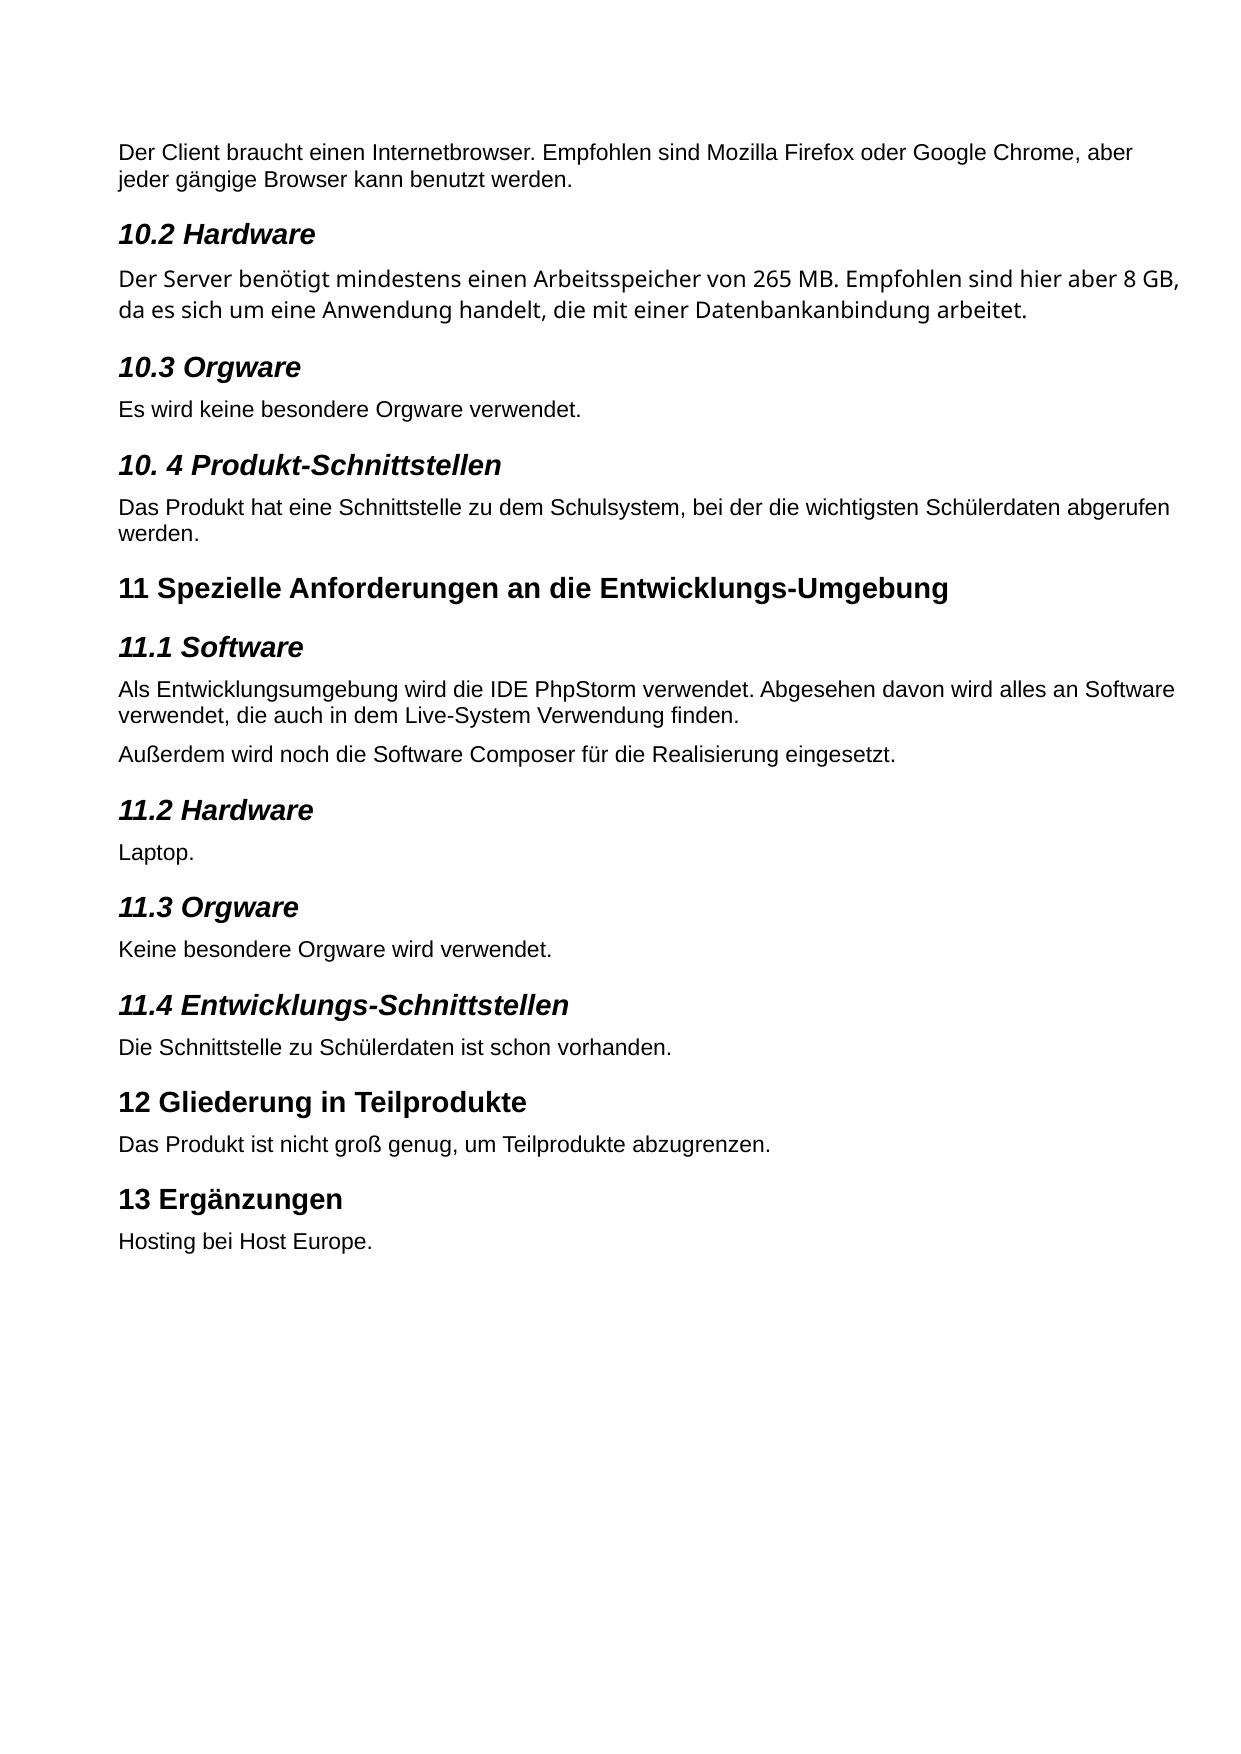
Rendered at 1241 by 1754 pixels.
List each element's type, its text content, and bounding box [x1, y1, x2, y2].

subtitle 13 Ergänzungen [118, 1182, 1181, 1216]
subtitle 12 Gliederung in Teilprodukte [118, 1085, 1181, 1118]
text Das Produkt hat eine Schnittstelle zu dem Schulsystem, bei der die wichtigsten Schülerdaten abgerufen werden. [118, 494, 1181, 547]
text Der Server benötigt mindestens einen Arbeitsspeicher von 265 MB. Empfohlen sind hier aber 8 GB, da es sich um eine Anwendung handelt, die mit einer Datenbankanbindung arbeitet. [118, 263, 1181, 325]
text Hosting bei Host Europe. [118, 1228, 1181, 1255]
subtitle 11.2 Hardware [118, 793, 1181, 826]
subtitle 11 Spezielle Anforderungen an die Entwicklungs-Umgebung [118, 572, 1181, 605]
text Die Schnittstelle zu Schülerdaten ist schon vorhanden. [118, 1033, 1181, 1060]
text Als Entwicklungsumgebung wird die IDE PhpStorm verwendet. Abgesehen davon wird alles an Software verwendet, die auch in dem Live-System Verwendung finden. [118, 676, 1181, 729]
text Der Client braucht einen Internetbrowser. Empfohlen sind Mozilla Firefox oder Google Chrome, aber jeder gängige Browser kann benutzt werden. [118, 139, 1181, 192]
subtitle 10.3 Orgware [118, 350, 1181, 384]
subtitle 11.4 Entwicklungs-Schnittstellen [118, 987, 1181, 1021]
text Das Produkt ist nicht groß genug, um Teilprodukte abzugrenzen. [118, 1131, 1181, 1157]
text Es wird keine besondere Orgware verwendet. [118, 396, 1181, 423]
subtitle 11.3 Orgware [118, 890, 1181, 924]
subtitle 10. 4 Produkt-Schnittstellen [118, 448, 1181, 481]
text Außerdem wird noch die Software Composer für die Realisierung eingesetzt. [118, 741, 1181, 768]
subtitle 10.2 Hardware [118, 217, 1181, 250]
subtitle 11.1 Software [118, 630, 1181, 664]
text Keine besondere Orgware wird verwendet. [118, 936, 1181, 962]
text Laptop. [118, 839, 1181, 865]
